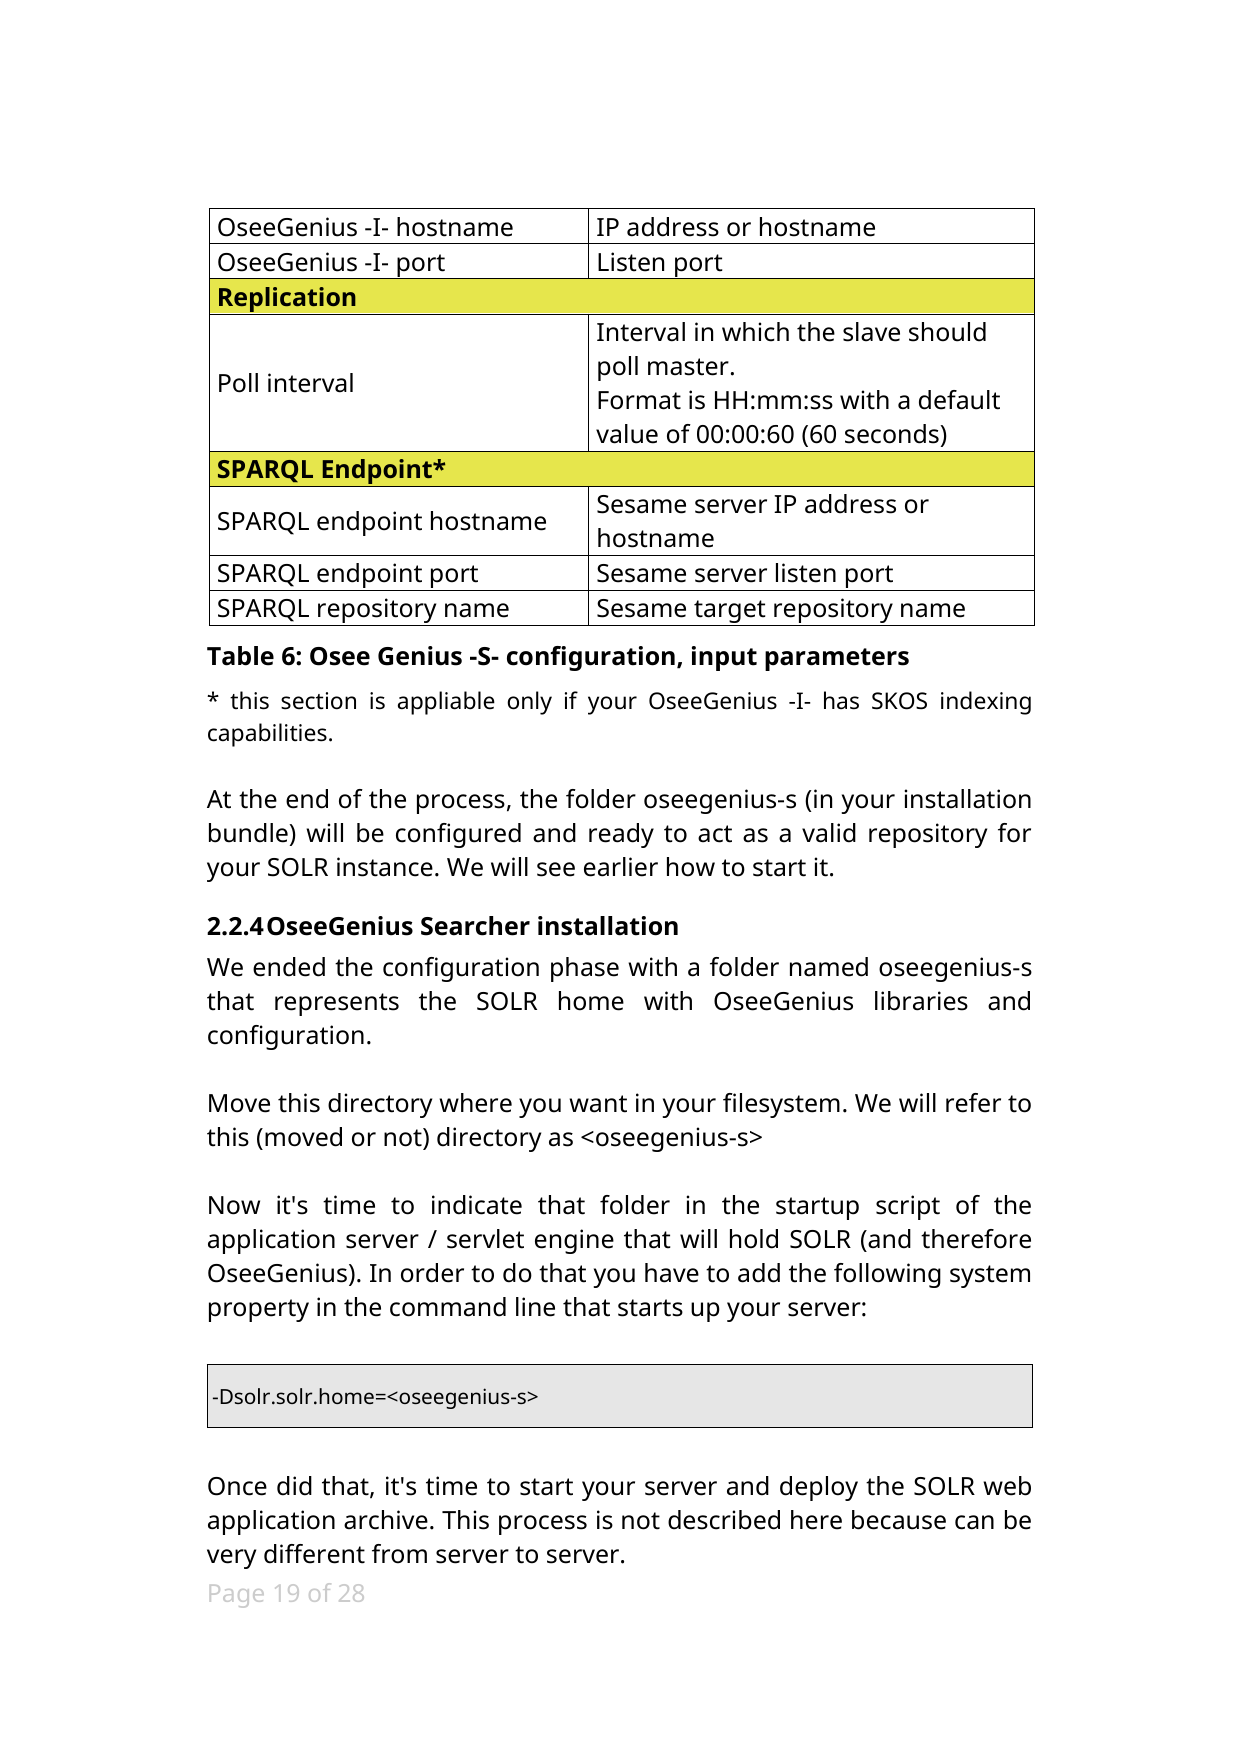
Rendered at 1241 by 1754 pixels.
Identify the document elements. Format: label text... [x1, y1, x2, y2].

table_cell Sesame server listen port [589, 556, 1034, 590]
text Move this directory where you want in your filesystem. We will refer to this (moved or not) directory as <oseegenius-s> [207, 1086, 1033, 1154]
text At the end of the process, the folder oseegenius-s (in your installation bundle) will be configured and ready to act as a valid repository for your SOLR instance. We will see earlier how to start it. [207, 782, 1033, 884]
table_cell SPARQL Endpoint* [210, 452, 1034, 486]
table_cell SPARQL endpoint port [210, 556, 588, 590]
table_cell OseeGenius -I- port [210, 244, 588, 278]
table_cell Listen port [589, 244, 1034, 278]
table_cell SPARQL endpoint hostname [210, 487, 588, 555]
table_cell Interval in which the slave should poll master. Format is HH:mm:ss with a default value of 00:00:60 (60 seconds) [589, 315, 1034, 451]
table_cell Replication [210, 279, 1034, 313]
text * this section is appliable only if your OseeGenius -I- has SKOS indexing capabilities. [207, 685, 1033, 748]
subtitle OseeGenius Searcher installation [207, 909, 1033, 943]
text Once did that, it's time to start your server and deploy the SOLR web application archive. This process is not described here because can be very different from server to server. [207, 1468, 1033, 1571]
table_cell Sesame server IP address or hostname [589, 487, 1034, 555]
table_cell Poll interval [210, 315, 588, 451]
table_cell SPARQL repository name [210, 591, 588, 625]
table_cell OseeGenius -I- hostname [210, 209, 588, 243]
text -Dsolr.solr.home=<oseegenius-s> [208, 1365, 1032, 1427]
text Now it's time to indicate that folder in the startup script of the application server / servlet engine that will hold SOLR (and therefore OseeGenius). In order to do that you have to add the following system property in the command line that starts up your server: [207, 1188, 1033, 1324]
table_cell Sesame target repository name [589, 591, 1034, 625]
table_cell IP address or hostname [589, 209, 1034, 243]
text We ended the configuration phase with a folder named oseegenius-s that represents the SOLR home with OseeGenius libraries and configuration. [207, 949, 1033, 1052]
text Table 6: Osee Genius -S- configuration, input parameters [207, 639, 1033, 673]
